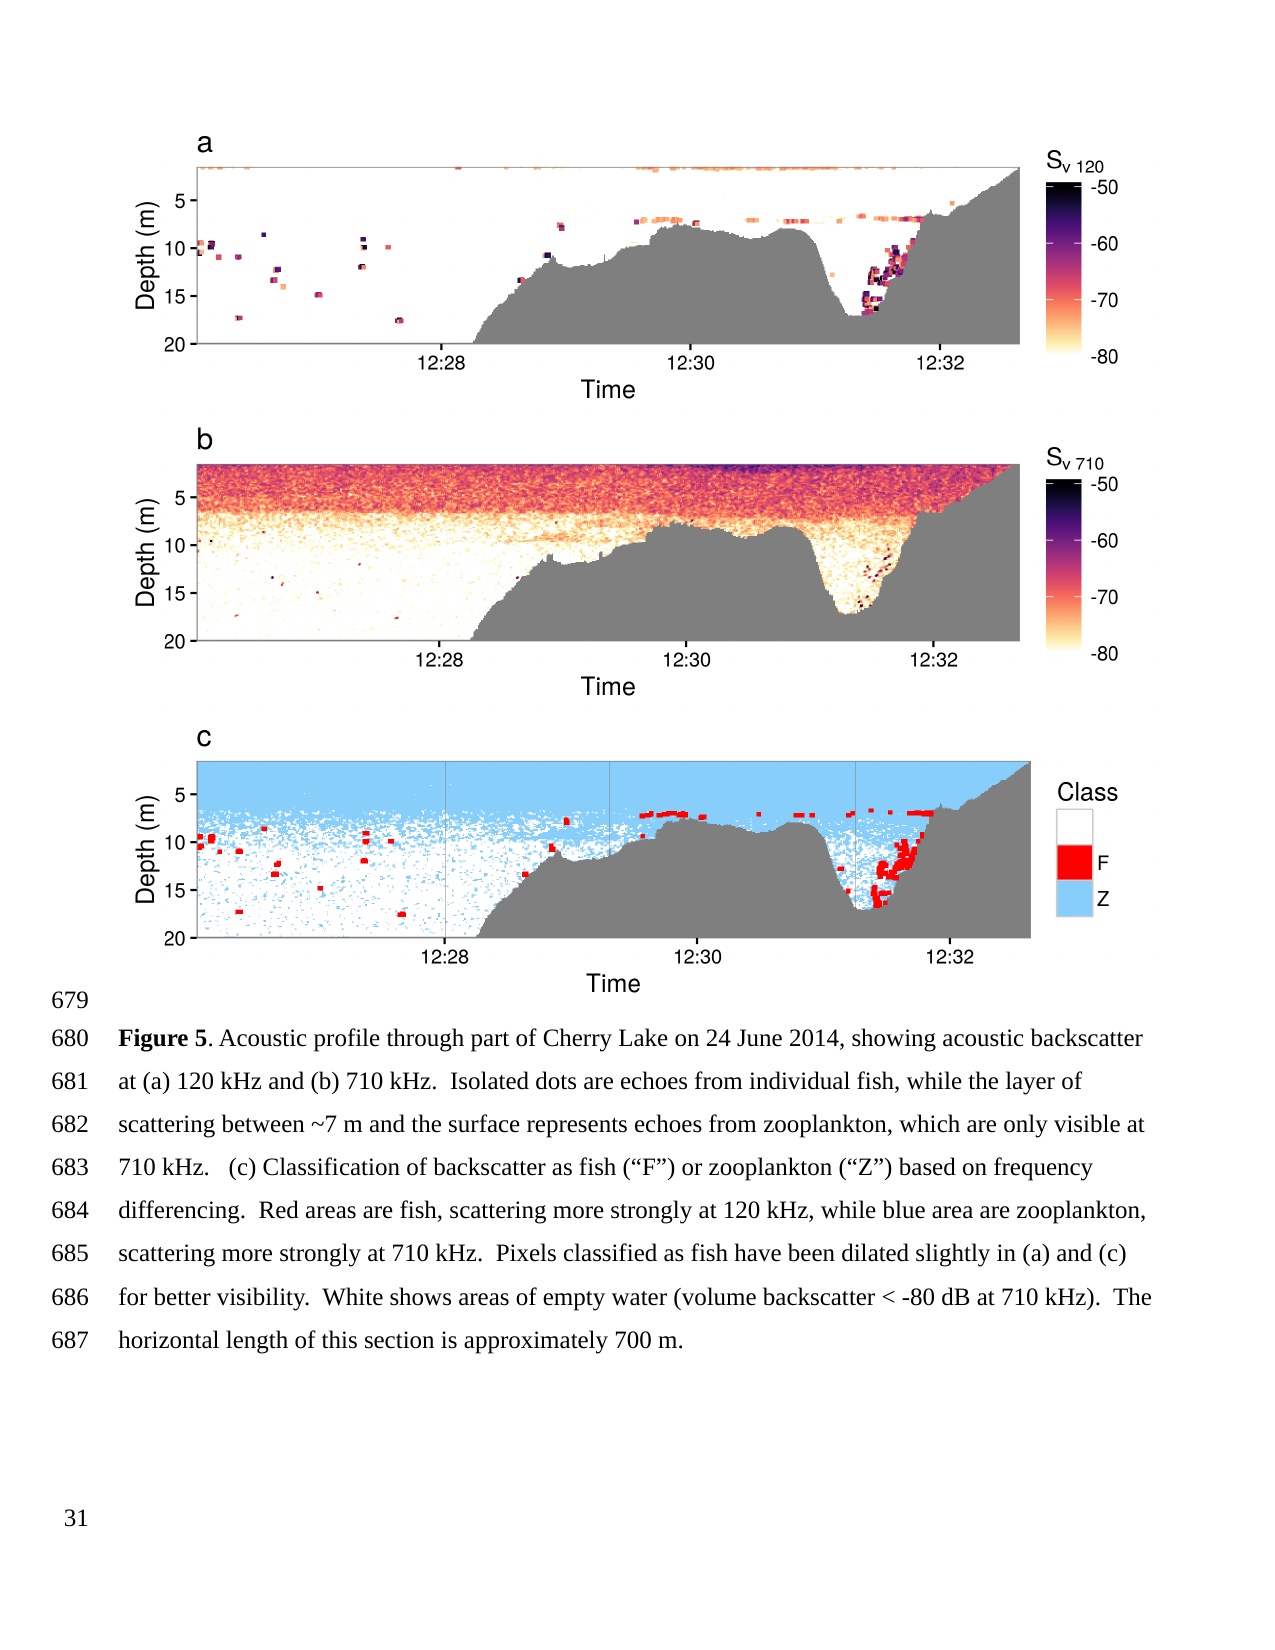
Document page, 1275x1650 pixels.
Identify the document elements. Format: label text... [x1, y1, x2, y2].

text Figure 5. Acoustic profile through part of Cherry Lake on 24 June 2014, showing acoustic backscatter at (a) 120 kHz and (b) 710 kHz. Isolated dots are echoes from individual fish, while the layer of scattering between ~7 m and the surface represents echoes from zooplankton, which are only visible at 710 kHz. (c) Classification of backscatter as fish (“F”) or zooplankton (“Z”) based on frequency differencing. Red areas are fish, scattering more strongly at 120 kHz, while blue area are zooplankton, scattering more strongly at 710 kHz. Pixels classified as fish have been dilated slightly in (a) and (c) for better visibility. White shows areas of empty water (volume backscatter < -80 dB at 710 kHz). The horizontal length of this section is approximately 700 m. [118, 1023, 1157, 1353]
picture [118, 118, 1157, 1009]
